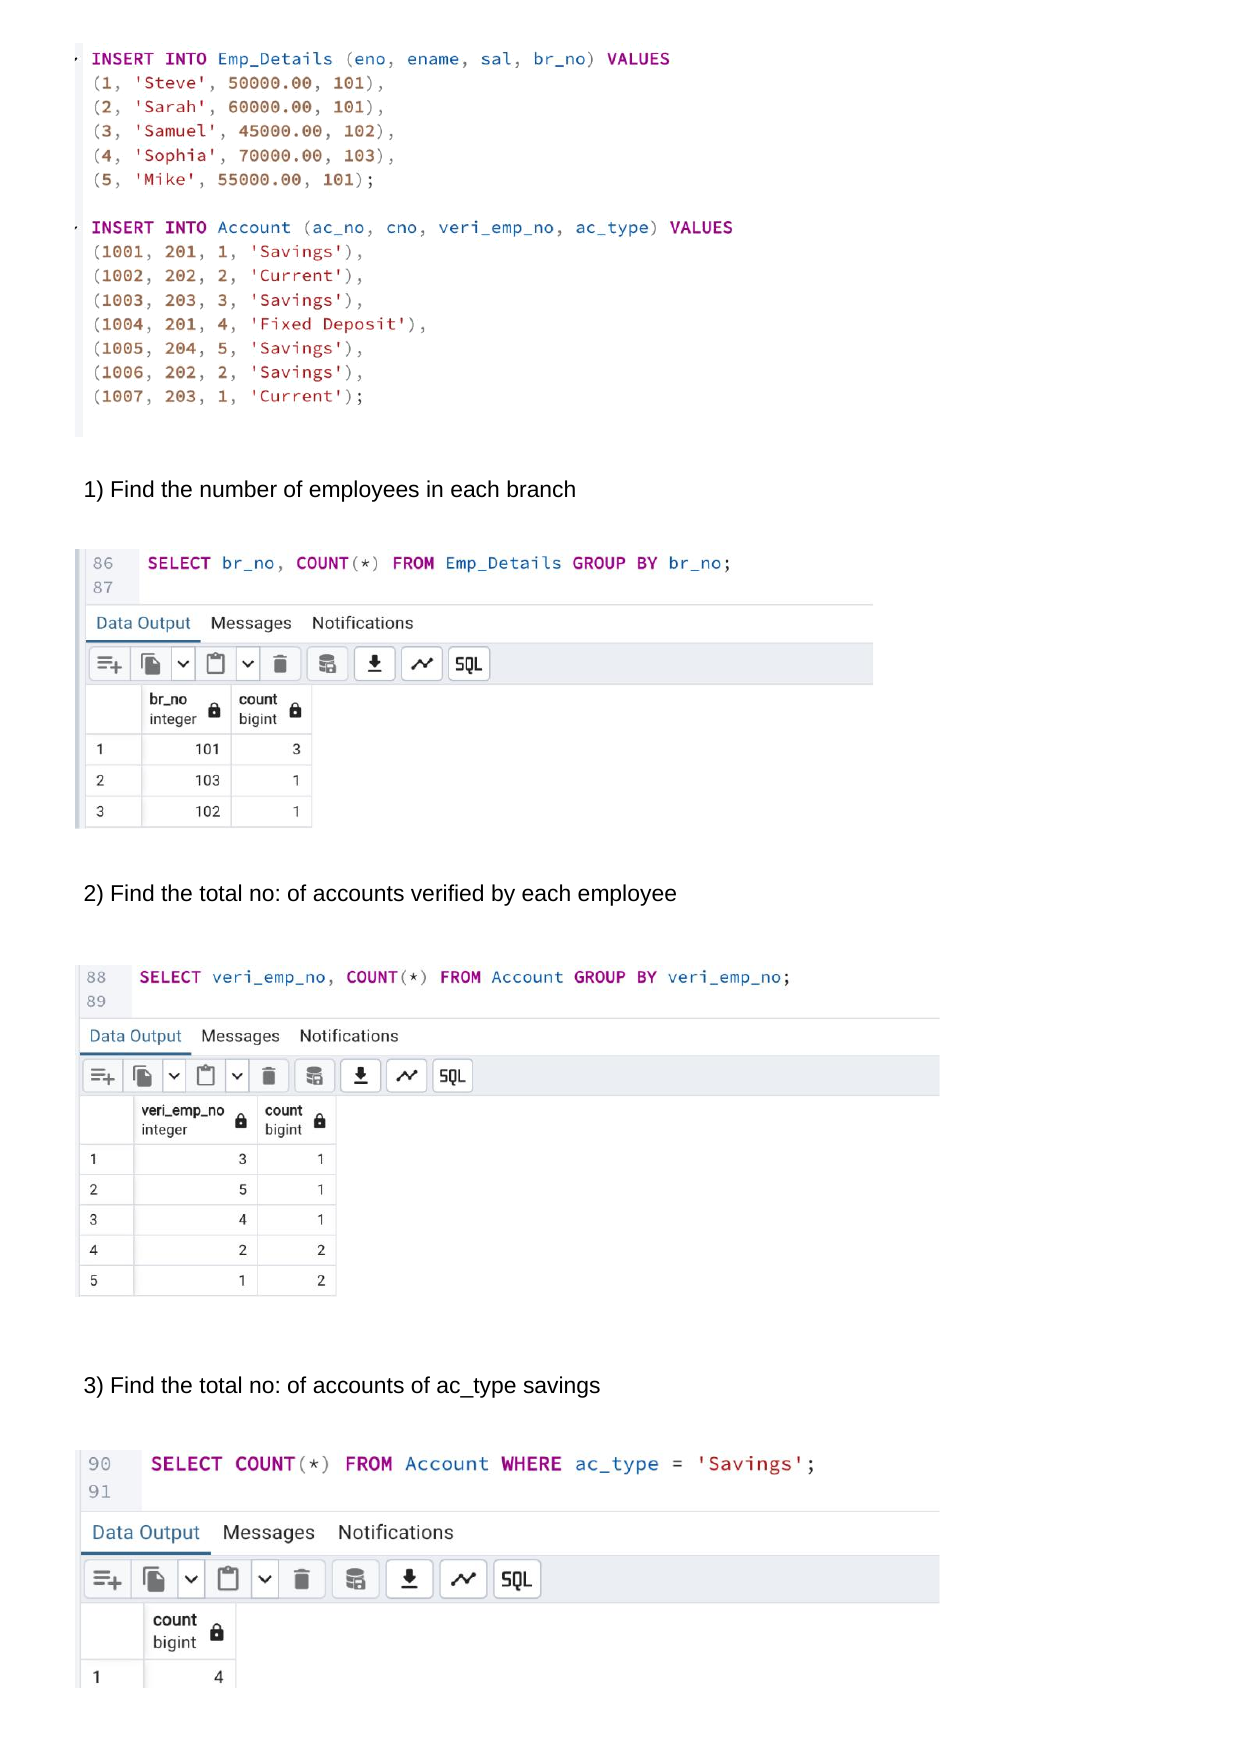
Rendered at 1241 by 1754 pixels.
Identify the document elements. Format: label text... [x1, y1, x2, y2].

text 1) Find the number of employees in each branch [83, 476, 1090, 503]
picture [75, 549, 874, 829]
text 2) Find the total no: of accounts verified by each employee [83, 880, 1090, 907]
text 3) Find the total no: of accounts of ac_type savings [83, 1372, 1090, 1399]
picture [75, 1450, 940, 1688]
picture [75, 965, 940, 1297]
picture [74, 43, 843, 437]
